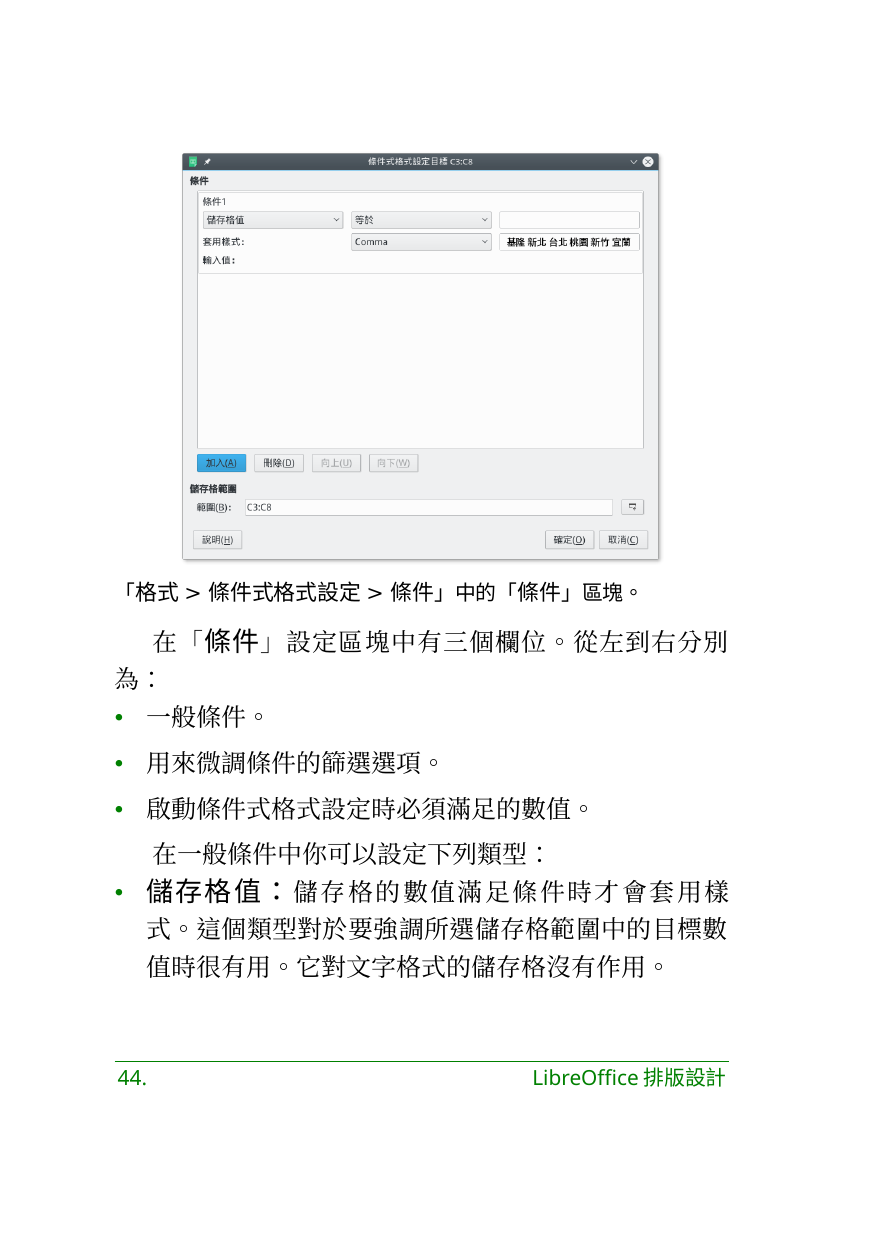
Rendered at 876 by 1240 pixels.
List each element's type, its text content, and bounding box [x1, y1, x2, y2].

table_cell 「格式 > 條件式格式設定 > 條件」中的「條件」區塊。 [115, 571, 729, 606]
list 一般條件。 [114, 696, 729, 734]
list 用來微調條件的篩選選項。 [114, 742, 729, 780]
table_header [115, 146, 729, 571]
text 在一般條件中你可以設定下列類型： [114, 834, 729, 871]
list 儲存格值：儲存格的數值滿足條件時才會套用樣式。這個類型對於要強調所選儲存格範圍中的目標數值時很有用。它對文字格式的儲存格沒有作用。 [114, 871, 729, 984]
list 啟動條件式格式設定時必須滿足的數值。 [114, 788, 729, 826]
text 在「條件」設定區塊中有三個欄位。從左到右分別為： [114, 621, 729, 696]
picture [178, 150, 666, 567]
